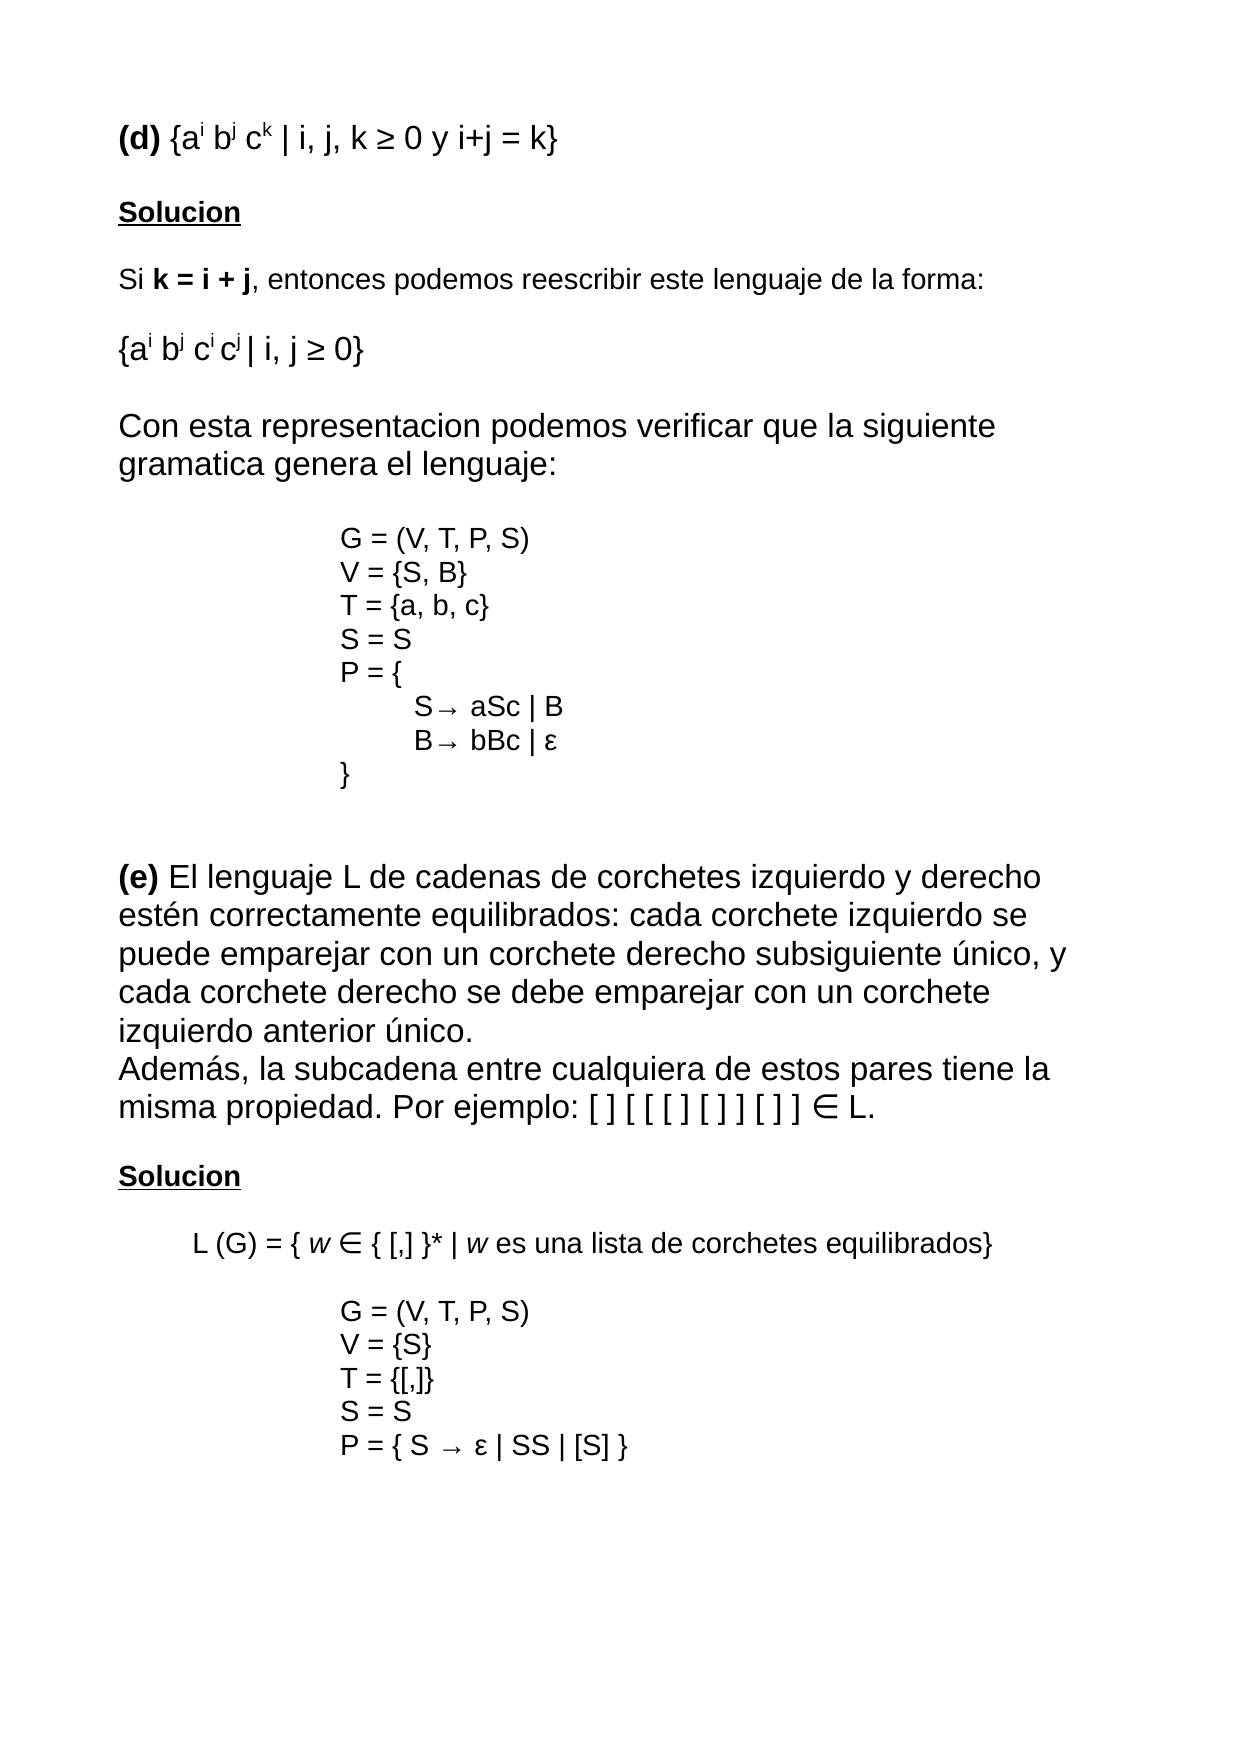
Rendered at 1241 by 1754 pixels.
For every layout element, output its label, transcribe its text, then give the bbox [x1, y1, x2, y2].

text L (G) = { w ∈ { [,] }* | w es una lista de corchetes equilibrados} [118, 1227, 1122, 1260]
text B→ bBc | ε [118, 723, 1122, 756]
text Si k = i + j, entonces podemos reescribir este lenguaje de la forma: [118, 262, 1122, 296]
text G = (V, T, P, S) [118, 521, 1122, 555]
text P = { S → ε | SS | [S] } [118, 1428, 1122, 1461]
text T = {a, b, c} [118, 588, 1122, 622]
text Con esta representacion podemos verificar que la siguiente gramatica genera el lenguaje: [118, 406, 1122, 483]
text S→ aSc | B [118, 689, 1122, 723]
text {ai bj ci cj | i, j ≥ 0} [118, 329, 1122, 368]
text Solucion [118, 1159, 1122, 1193]
text } [118, 756, 1122, 790]
text (e) El lenguaje L de cadenas de corchetes izquierdo y derecho estén correctamente equilibrados: cada corchete izquierdo se puede emparejar con un corchete derecho subsiguiente único, y cada corchete derecho se debe emparejar con un corchete izquierdo anterior único. Además, la subcadena entre cualquiera de estos pares tiene la misma propiedad. Por ejemplo: [ ] [ [ [ ] [ ] ] [ ] ] ∈ L. [118, 857, 1122, 1126]
text V = {S, B} [118, 555, 1122, 588]
text G = (V, T, P, S) [118, 1294, 1122, 1327]
text S = S [118, 1394, 1122, 1428]
text V = {S} [118, 1327, 1122, 1361]
text Solucion [118, 195, 1122, 228]
text P = { [118, 656, 1122, 689]
text (d) {ai bj ck | i, j, k ≥ 0 y i+j = k} [118, 118, 1122, 157]
text T = {[,]} [118, 1361, 1122, 1394]
text S = S [118, 622, 1122, 656]
